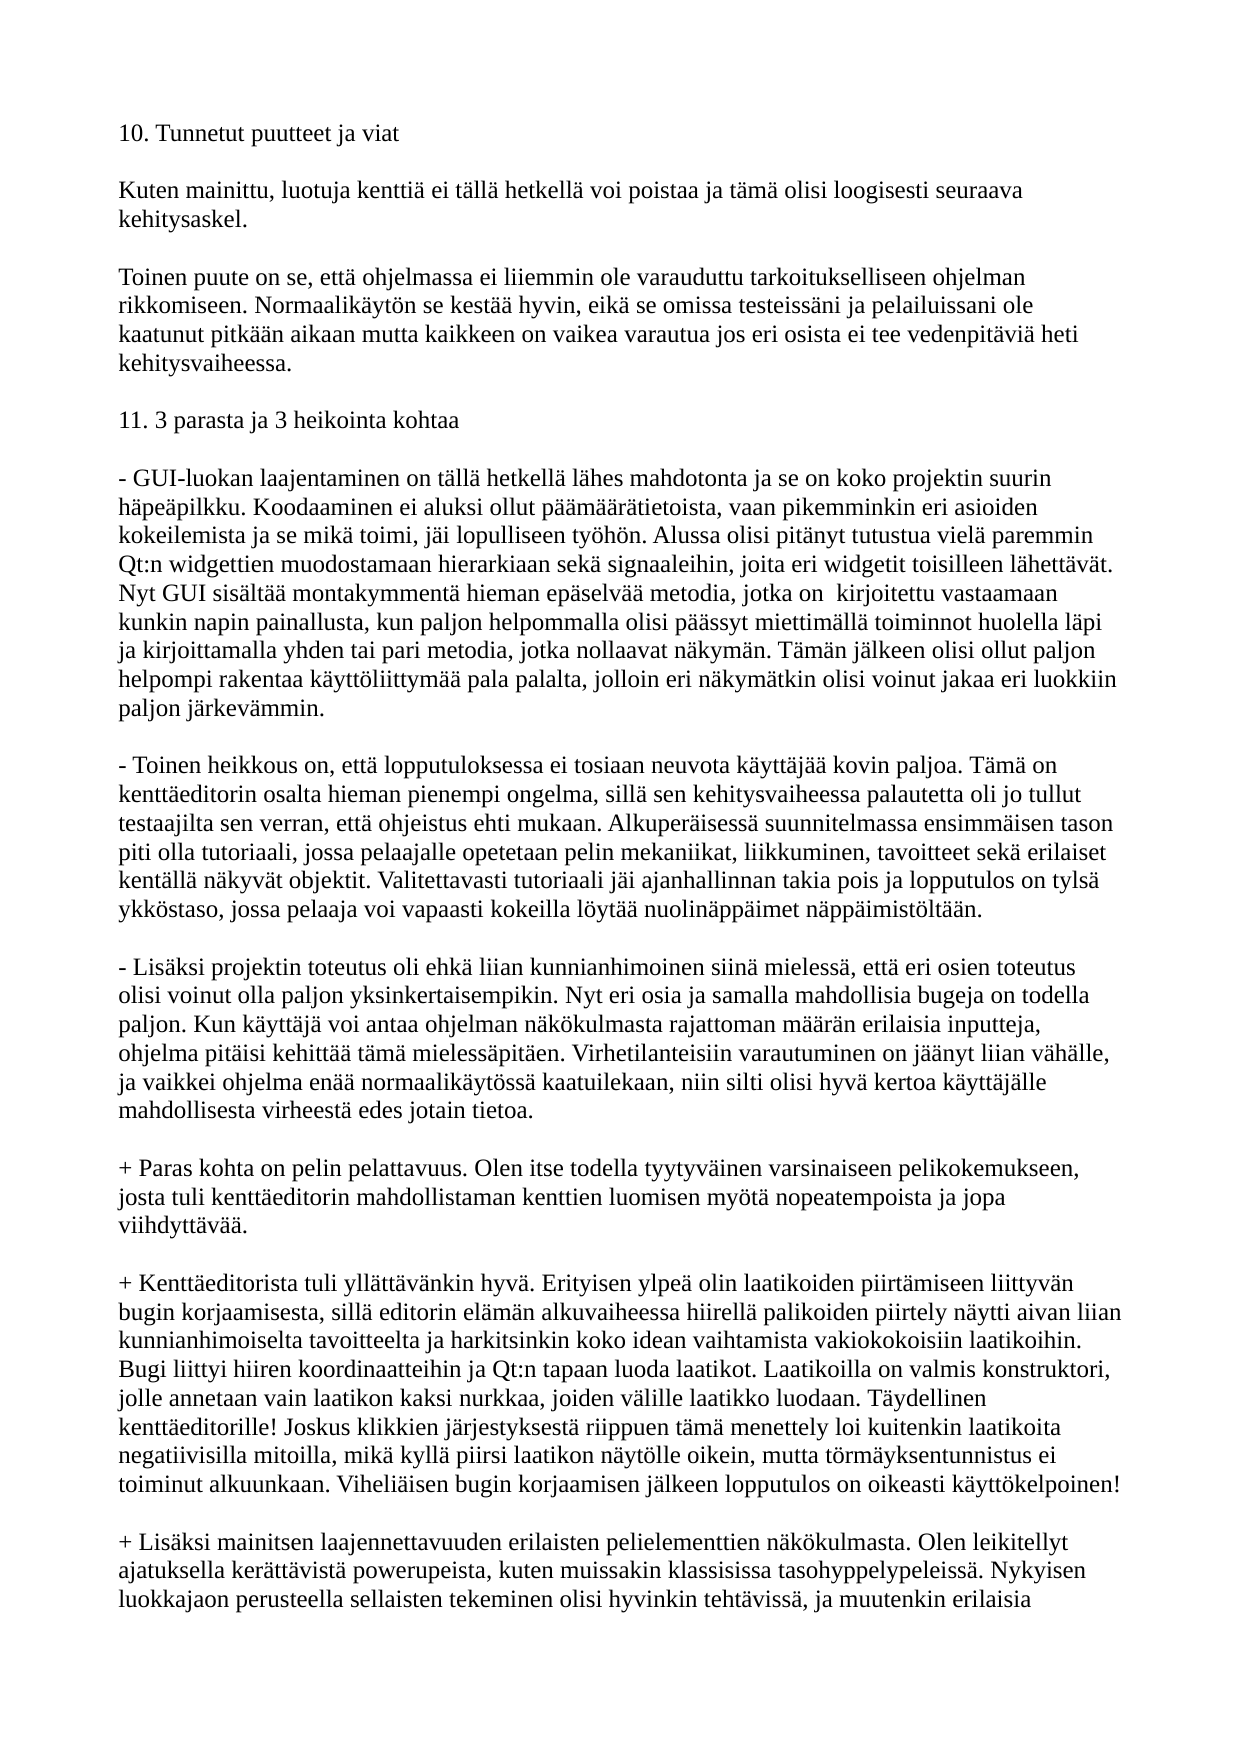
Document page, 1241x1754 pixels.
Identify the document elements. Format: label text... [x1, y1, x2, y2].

text 10. Tunnetut puutteet ja viat [118, 118, 1122, 147]
text - Lisäksi projektin toteutus oli ehkä liian kunnianhimoinen siinä mielessä, että eri osien toteutus olisi voinut olla paljon yksinkertaisempikin. Nyt eri osia ja samalla mahdollisia bugeja on todella paljon. Kun käyttäjä voi antaa ohjelman näkökulmasta rajattoman määrän erilaisia inputteja, ohjelma pitäisi kehittää tämä mielessäpitäen. Virhetilanteisiin varautuminen on jäänyt liian vähälle, ja vaikkei ohjelma enää normaalikäytössä kaatuilekaan, niin silti olisi hyvä kertoa käyttäjälle mahdollisesta virheestä edes jotain tietoa. [118, 952, 1122, 1124]
text - GUI-luokan laajentaminen on tällä hetkellä lähes mahdotonta ja se on koko projektin suurin häpeäpilkku. Koodaaminen ei aluksi ollut päämäärätietoista, vaan pikemminkin eri asioiden kokeilemista ja se mikä toimi, jäi lopulliseen työhön. Alussa olisi pitänyt tutustua vielä paremmin Qt:n widgettien muodostamaan hierarkiaan sekä signaaleihin, joita eri widgetit toisilleen lähettävät. Nyt GUI sisältää montakymmentä hieman epäselvää metodia, jotka on kirjoitettu vastaamaan kunkin napin painallusta, kun paljon helpommalla olisi päässyt miettimällä toiminnot huolella läpi ja kirjoittamalla yhden tai pari metodia, jotka nollaavat näkymän. Tämän jälkeen olisi ollut paljon helpompi rakentaa käyttöliittymää pala palalta, jolloin eri näkymätkin olisi voinut jakaa eri luokkiin paljon järkevämmin. [118, 463, 1122, 722]
text + Paras kohta on pelin pelattavuus. Olen itse todella tyytyväinen varsinaiseen pelikokemukseen, josta tuli kenttäeditorin mahdollistaman kenttien luomisen myötä nopeatempoista ja jopa viihdyttävää. [118, 1153, 1122, 1239]
text Toinen puute on se, että ohjelmassa ei liiemmin ole varauduttu tarkoitukselliseen ohjelman rikkomiseen. Normaalikäytön se kestää hyvin, eikä se omissa testeissäni ja pelailuissani ole kaatunut pitkään aikaan mutta kaikkeen on vaikea varautua jos eri osista ei tee vedenpitäviä heti kehitysvaiheessa. [118, 262, 1122, 377]
text + Lisäksi mainitsen laajennettavuuden erilaisten pelielementtien näkökulmasta. Olen leikitellyt ajatuksella kerättävistä powerupeista, kuten muissakin klassisissa tasohyppelypeleissä. Nykyisen luokkajaon perusteella sellaisten tekeminen olisi hyvinkin tehtävissä, ja muutenkin erilaisia [118, 1527, 1122, 1613]
text + Kenttäeditorista tuli yllättävänkin hyvä. Erityisen ylpeä olin laatikoiden piirtämiseen liittyvän bugin korjaamisesta, sillä editorin elämän alkuvaiheessa hiirellä palikoiden piirtely näytti aivan liian kunnianhimoiselta tavoitteelta ja harkitsinkin koko idean vaihtamista vakiokokoisiin laatikoihin. Bugi liittyi hiiren koordinaatteihin ja Qt:n tapaan luoda laatikot. Laatikoilla on valmis konstruktori, jolle annetaan vain laatikon kaksi nurkkaa, joiden välille laatikko luodaan. Täydellinen kenttäeditorille! Joskus klikkien järjestyksestä riippuen tämä menettely loi kuitenkin laatikoita negatiivisilla mitoilla, mikä kyllä piirsi laatikon näytölle oikein, mutta törmäyksentunnistus ei toiminut alkuunkaan. Viheliäisen bugin korjaamisen jälkeen lopputulos on oikeasti käyttökelpoinen! [118, 1268, 1122, 1498]
text - Toinen heikkous on, että lopputuloksessa ei tosiaan neuvota käyttäjää kovin paljoa. Tämä on kenttäeditorin osalta hieman pienempi ongelma, sillä sen kehitysvaiheessa palautetta oli jo tullut testaajilta sen verran, että ohjeistus ehti mukaan. Alkuperäisessä suunnitelmassa ensimmäisen tason piti olla tutoriaali, jossa pelaajalle opetetaan pelin mekaniikat, liikkuminen, tavoitteet sekä erilaiset kentällä näkyvät objektit. Valitettavasti tutoriaali jäi ajanhallinnan takia pois ja lopputulos on tylsä ykköstaso, jossa pelaaja voi vapaasti kokeilla löytää nuolinäppäimet näppäimistöltään. [118, 751, 1122, 923]
text 11. 3 parasta ja 3 heikointa kohtaa [118, 406, 1122, 434]
text Kuten mainittu, luotuja kenttiä ei tällä hetkellä voi poistaa ja tämä olisi loogisesti seuraava kehitysaskel. [118, 176, 1122, 233]
